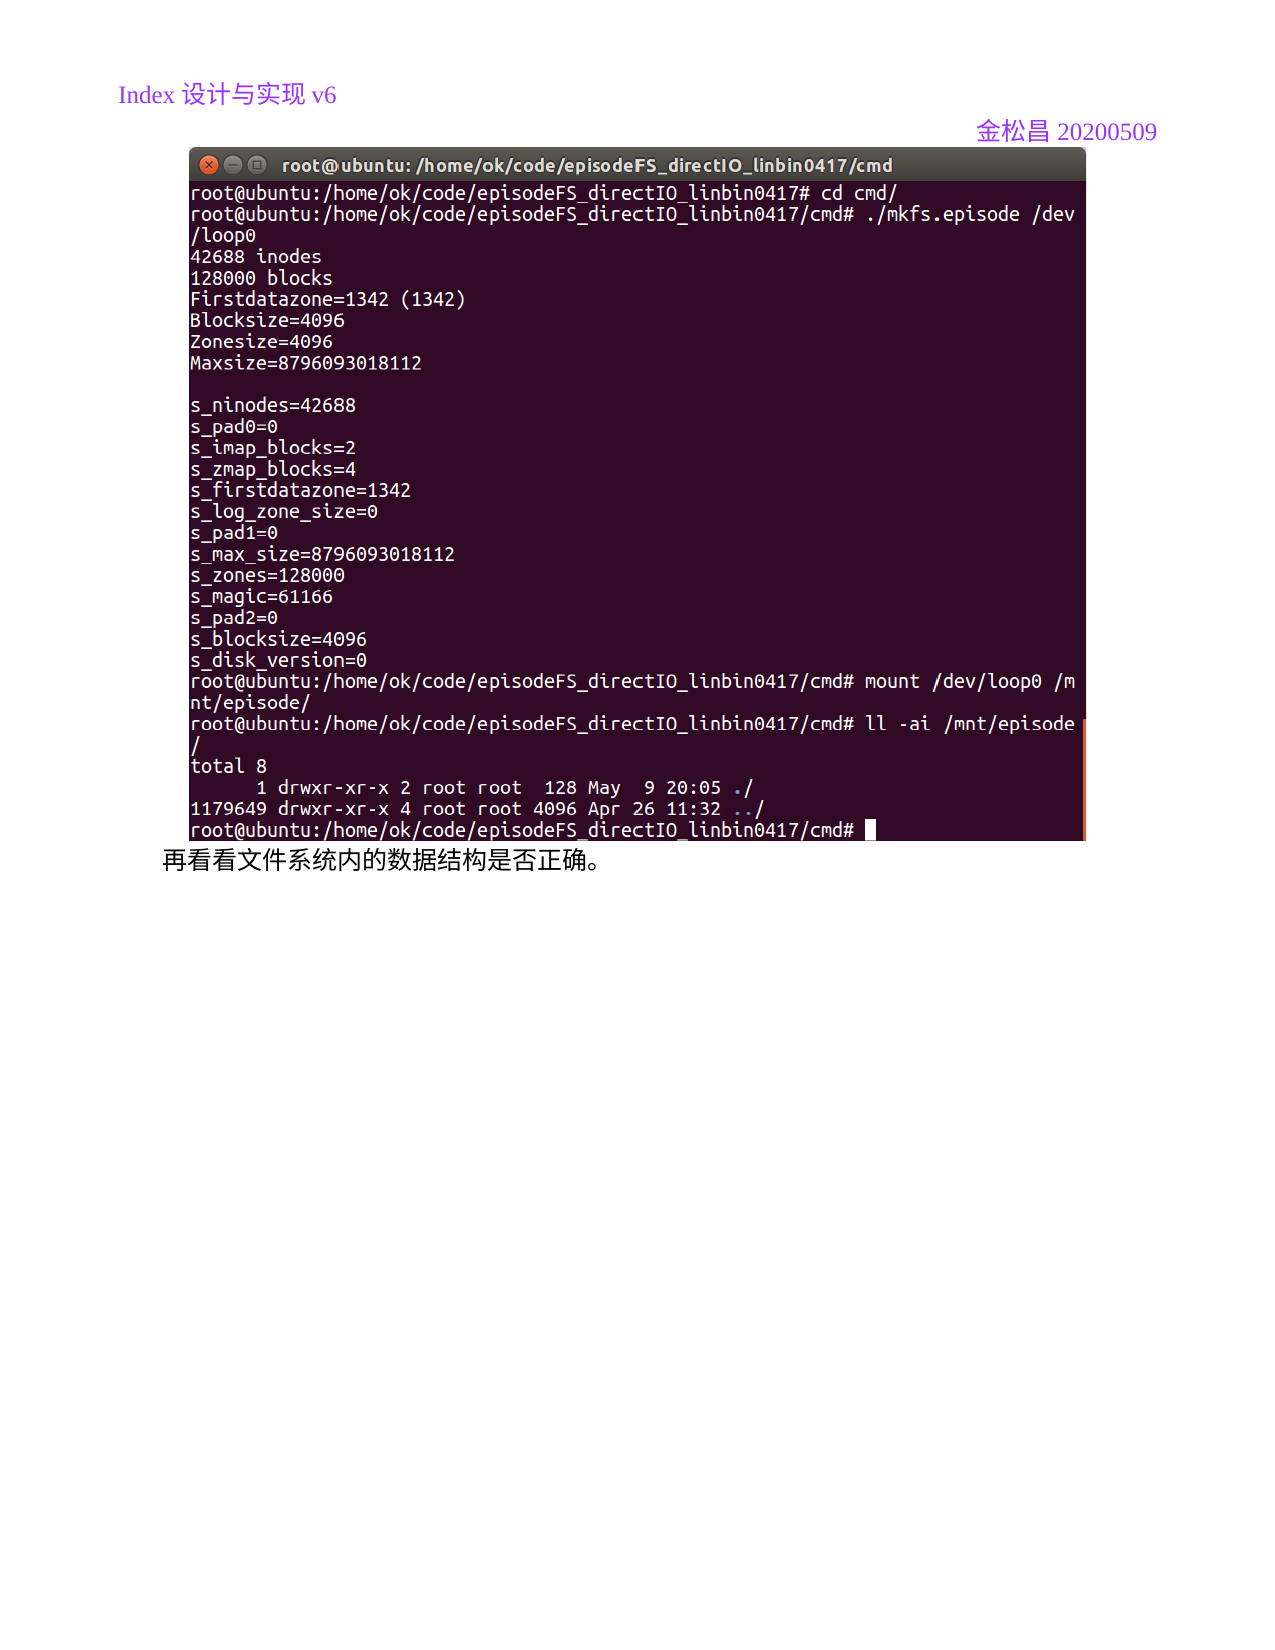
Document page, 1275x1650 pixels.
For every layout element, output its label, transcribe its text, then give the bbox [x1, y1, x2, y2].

text 再看看文件系统内的数据结构是否正确。 [118, 813, 1157, 877]
